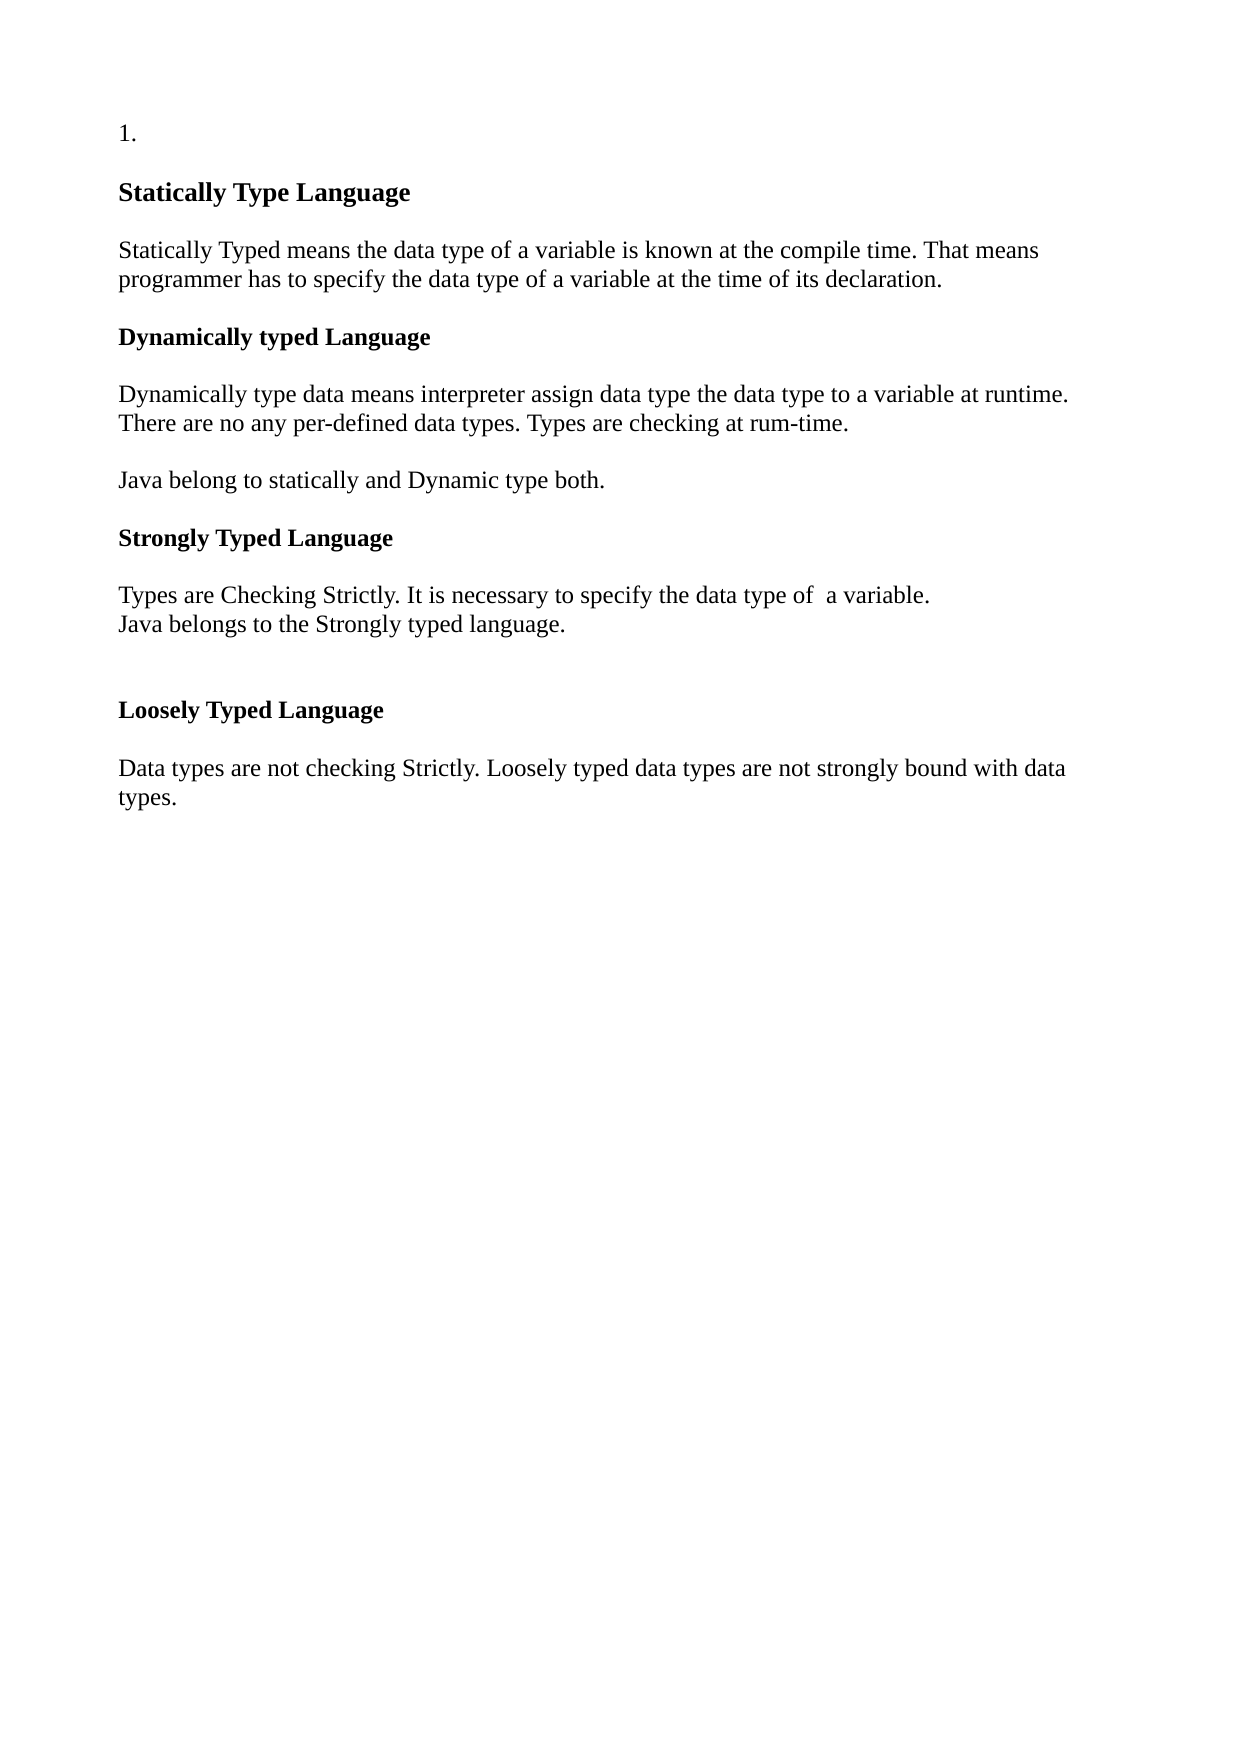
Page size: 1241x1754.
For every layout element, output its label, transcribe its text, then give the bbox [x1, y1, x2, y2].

text Dynamically type data means interpreter assign data type the data type to a variable at runtime. There are no any per-defined data types. Types are checking at rum-time. [118, 379, 1122, 437]
text 1. [118, 118, 1122, 147]
text Loosely Typed Language [118, 696, 1122, 724]
text Statically Type Language [118, 176, 1122, 207]
text Strongly Typed Language [118, 523, 1122, 552]
text Java belong to statically and Dynamic type both. [118, 466, 1122, 494]
text Java belongs to the Strongly typed language. [118, 609, 1122, 638]
text Statically Typed means the data type of a variable is known at the compile time. That means programmer has to specify the data type of a variable at the time of its declaration. [118, 236, 1122, 293]
text Dynamically typed Language [118, 322, 1122, 351]
text Data types are not checking Strictly. Loosely typed data types are not strongly bound with data types. [118, 753, 1122, 811]
text Types are Checking Strictly. It is necessary to specify the data type of a variable. [118, 581, 1122, 609]
